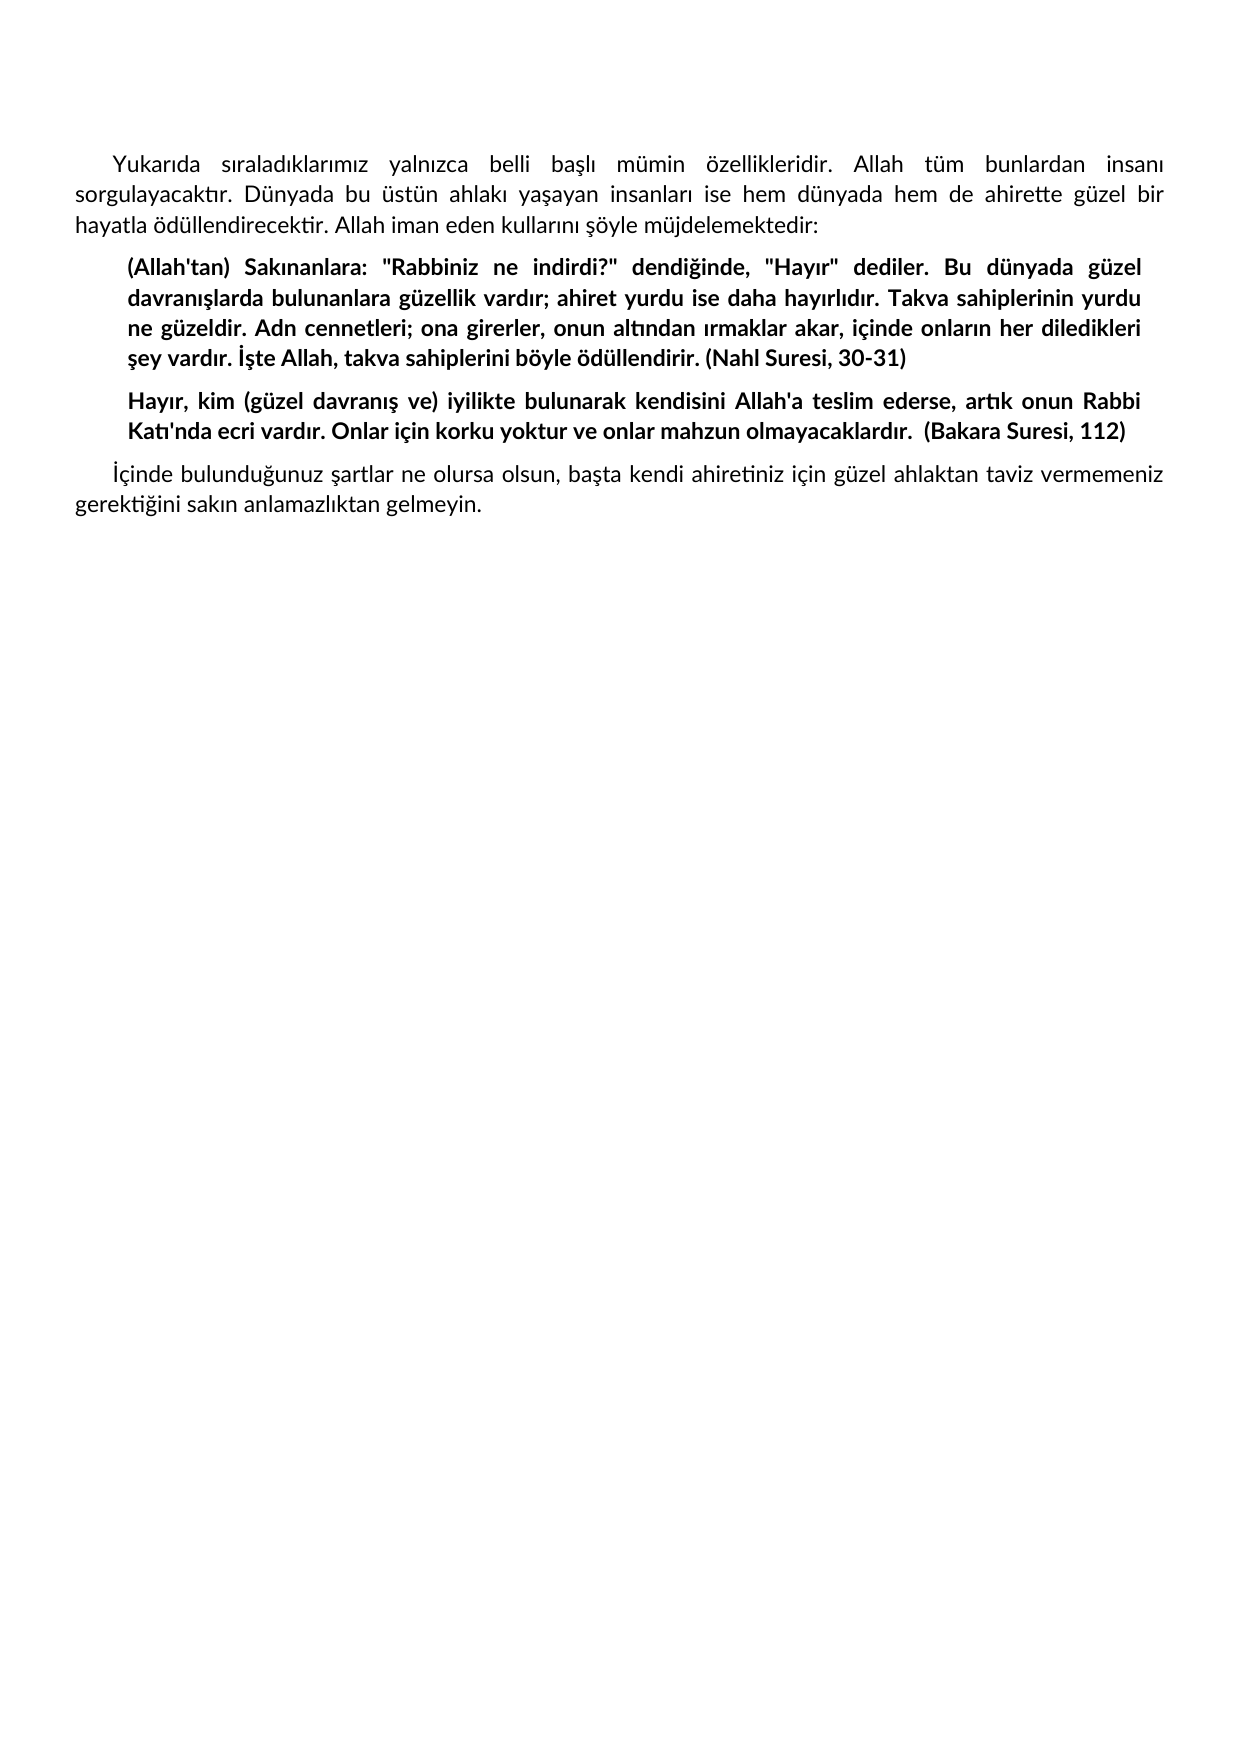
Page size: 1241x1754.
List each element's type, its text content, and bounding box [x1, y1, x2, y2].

text (Allah'tan) Sakınanlara: "Rabbiniz ne indirdi?" dendiğinde, "Hayır" dediler. Bu dünyada güzel davranışlarda bulunanlara güzellik vardır; ahiret yurdu ise daha hayırlıdır. Takva sahiplerinin yurdu ne güzeldir. Adn cennetleri; ona girerler, onun altından ırmaklar akar, içinde onların her diledikleri şey vardır. İşte Allah, takva sahiplerini böyle ödüllendirir. (Nahl Suresi, 30-31) [127, 253, 1143, 371]
text İçinde bulunduğunuz şartlar ne olursa olsun, başta kendi ahiretiniz için güzel ahlaktan taviz vermemeniz gerektiğini sakın anlamazlıktan gelmeyin. [75, 459, 1165, 517]
text Yukarıda sıraladıklarımız yalnızca belli başlı mümin özellikleridir. Allah tüm bunlardan insanı sorgulayacaktır. Dünyada bu üstün ahlakı yaşayan insanları ise hem dünyada hem de ahirette güzel bir hayatla ödüllendirecektir. Allah iman eden kullarını şöyle müjdelemektedir: [75, 150, 1165, 238]
text Hayır, kim (güzel davranış ve) iyilikte bulunarak kendisini Allah'a teslim ederse, artık onun Rabbi Katı'nda ecri vardır. Onlar için korku yoktur ve onlar mahzun olmayacaklardır. (Bakara Suresi, 112) [127, 386, 1143, 444]
